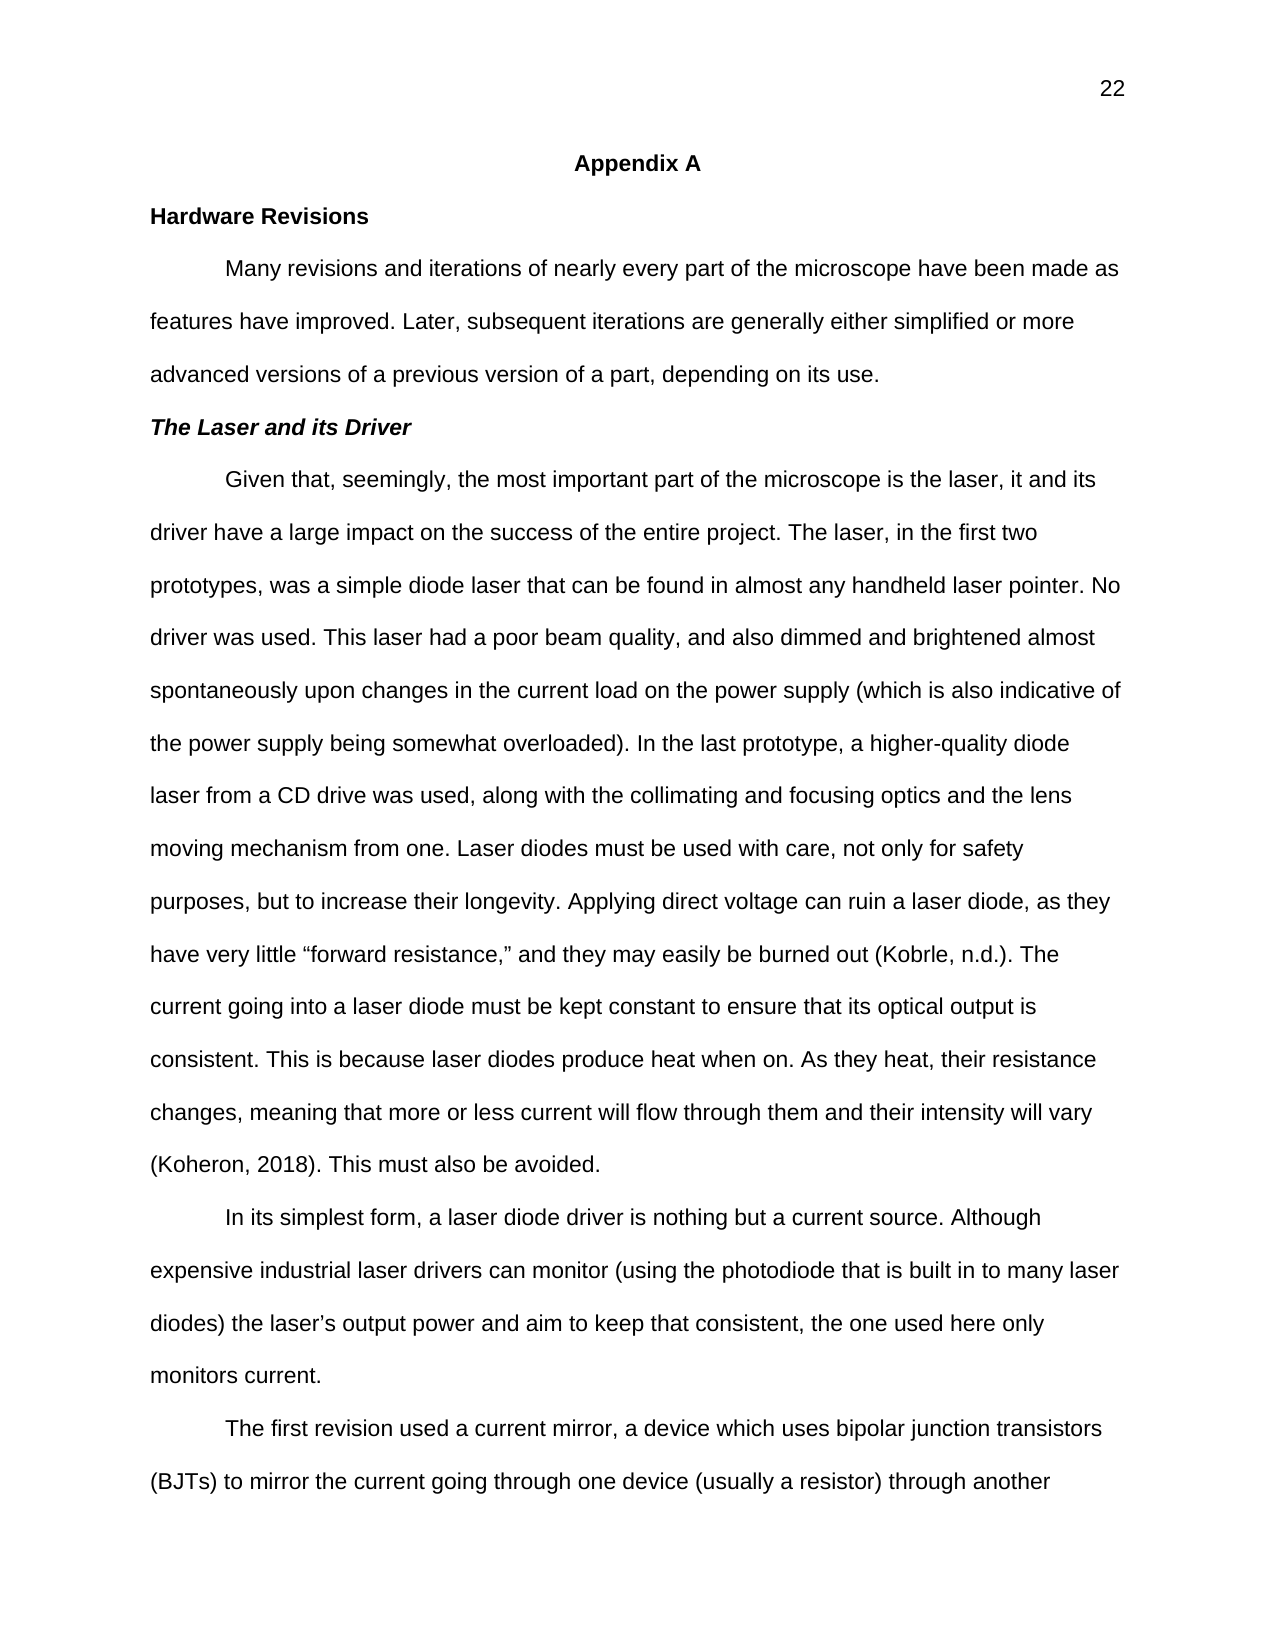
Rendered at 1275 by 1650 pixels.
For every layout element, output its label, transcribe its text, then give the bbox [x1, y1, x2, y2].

text In its simplest form, a laser diode driver is nothing but a current source. Although expensive industrial laser drivers can monitor (using the photodiode that is built in to many laser diodes) the laser’s output power and aim to keep that consistent, the one used here only monitors current. The first revision used a current mirror, a device which uses bipolar junction transistors (BJTs) to mirror the current going through one device (usually a resistor) through another [150, 1204, 1125, 1494]
text Given that, seemingly, the most important part of the microscope is the laser, it and its driver have a large impact on the success of the entire project. The laser, in the first two prototypes, was a simple diode laser that can be found in almost any handheld laser pointer. No driver was used. This laser had a poor beam quality, and also dimmed and brightened almost spontaneously upon changes in the current load on the power supply (which is also indicative of the power supply being somewhat overloaded). In the last prototype, a higher-quality diode laser from a CD drive was used, along with the collimating and focusing optics and the lens moving mechanism from one. Laser diodes must be used with care, not only for safety purposes, but to increase their longevity. Applying direct voltage can ruin a laser diode, as they have very little “forward resistance,” and they may easily be burned out (Kobrle, n.d.). The current going into a laser diode must be kept constant to ensure that its optical output is consistent. This is because laser diodes produce heat when on. As they heat, their resistance changes, meaning that more or less current will flow through them and their intensity will vary (Koheron, 2018). This must also be avoided. [150, 466, 1125, 1178]
text The Laser and its Driver [150, 413, 1125, 440]
text Many revisions and iterations of nearly every part of the microscope have been made as features have improved. Later, subsequent iterations are generally either simplified or more advanced versions of a previous version of a part, depending on its use. [150, 255, 1125, 387]
text Appendix A [150, 150, 1125, 176]
text Hardware Revisions [150, 203, 1125, 229]
